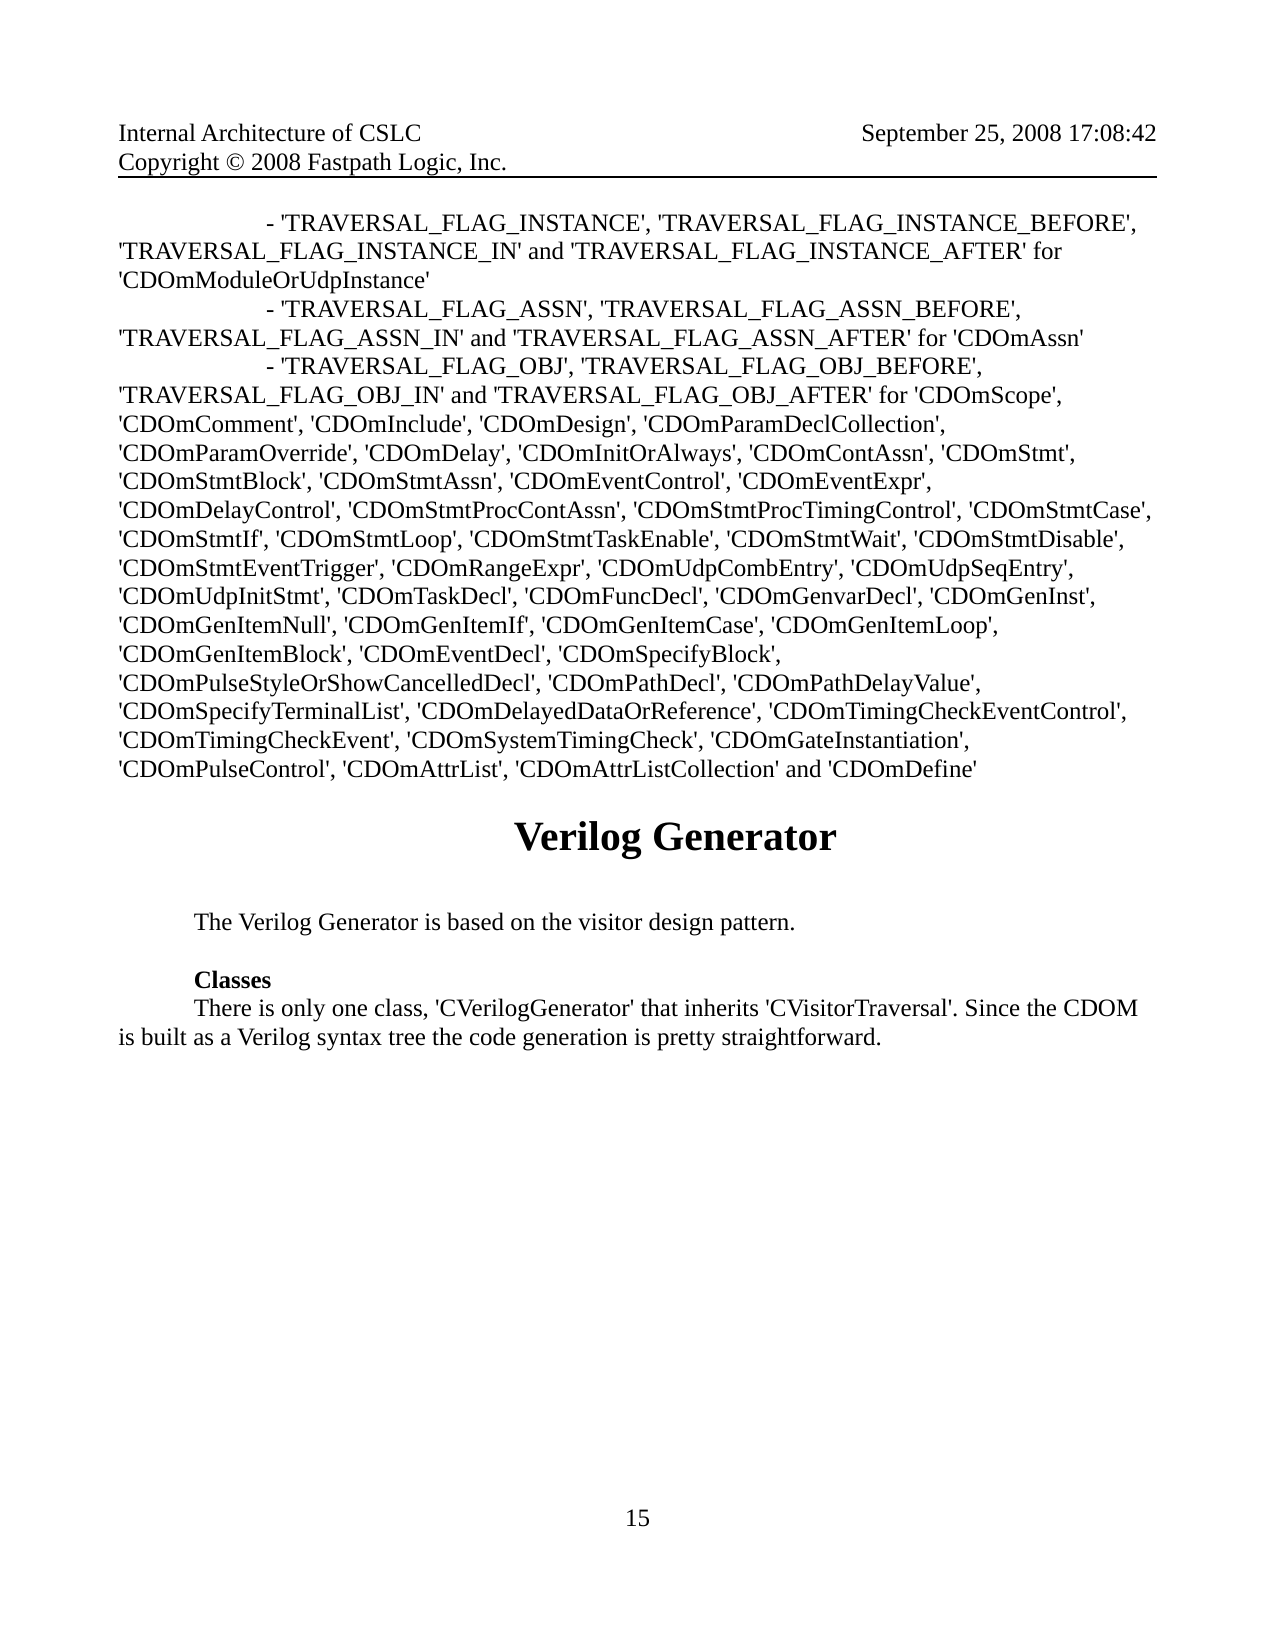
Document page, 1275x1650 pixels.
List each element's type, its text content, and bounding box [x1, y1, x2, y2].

text Classes [118, 965, 1157, 993]
text - 'TRAVERSAL_FLAG_INSTANCE', 'TRAVERSAL_FLAG_INSTANCE_BEFORE', 'TRAVERSAL_FLAG_INSTANCE_IN' and 'TRAVERSAL_FLAG_INSTANCE_AFTER' for 'CDOmModuleOrUdpInstance' [118, 208, 1157, 294]
text - 'TRAVERSAL_FLAG_OBJ', 'TRAVERSAL_FLAG_OBJ_BEFORE', 'TRAVERSAL_FLAG_OBJ_IN' and 'TRAVERSAL_FLAG_OBJ_AFTER' for 'CDOmScope', 'CDOmComment', 'CDOmInclude', 'CDOmDesign', 'CDOmParamDeclCollection', 'CDOmParamOverride', 'CDOmDelay', 'CDOmInitOrAlways', 'CDOmContAssn', 'CDOmStmt', 'CDOmStmtBlock', 'CDOmStmtAssn', 'CDOmEventControl', 'CDOmEventExpr', 'CDOmDelayControl', 'CDOmStmtProcContAssn', 'CDOmStmtProcTimingControl', 'CDOmStmtCase', 'CDOmStmtIf', 'CDOmStmtLoop', 'CDOmStmtTaskEnable', 'CDOmStmtWait', 'CDOmStmtDisable', 'CDOmStmtEventTrigger', 'CDOmRangeExpr', 'CDOmUdpCombEntry', 'CDOmUdpSeqEntry', 'CDOmUdpInitStmt', 'CDOmTaskDecl', 'CDOmFuncDecl', 'CDOmGenvarDecl', 'CDOmGenInst', 'CDOmGenItemNull', 'CDOmGenItemIf', 'CDOmGenItemCase', 'CDOmGenItemLoop', 'CDOmGenItemBlock', 'CDOmEventDecl', 'CDOmSpecifyBlock', 'CDOmPulseStyleOrShowCancelledDecl', 'CDOmPathDecl', 'CDOmPathDelayValue', 'CDOmSpecifyTerminalList', 'CDOmDelayedDataOrReference', 'CDOmTimingCheckEventControl', 'CDOmTimingCheckEvent', 'CDOmSystemTimingCheck', 'CDOmGateInstantiation', 'CDOmPulseControl', 'CDOmAttrList', 'CDOmAttrListCollection' and 'CDOmDefine' [118, 351, 1157, 783]
text There is only one class, 'CVerilogGenerator' that inherits 'CVisitorTraversal'. Since the CDOM is built as a Verilog syntax tree the code generation is pretty straightforward. [118, 993, 1157, 1051]
text The Verilog Generator is based on the visitor design pattern. [118, 907, 1157, 936]
text Verilog Generator [118, 811, 1157, 859]
text - 'TRAVERSAL_FLAG_ASSN', 'TRAVERSAL_FLAG_ASSN_BEFORE', 'TRAVERSAL_FLAG_ASSN_IN' and 'TRAVERSAL_FLAG_ASSN_AFTER' for 'CDOmAssn' [118, 294, 1157, 351]
